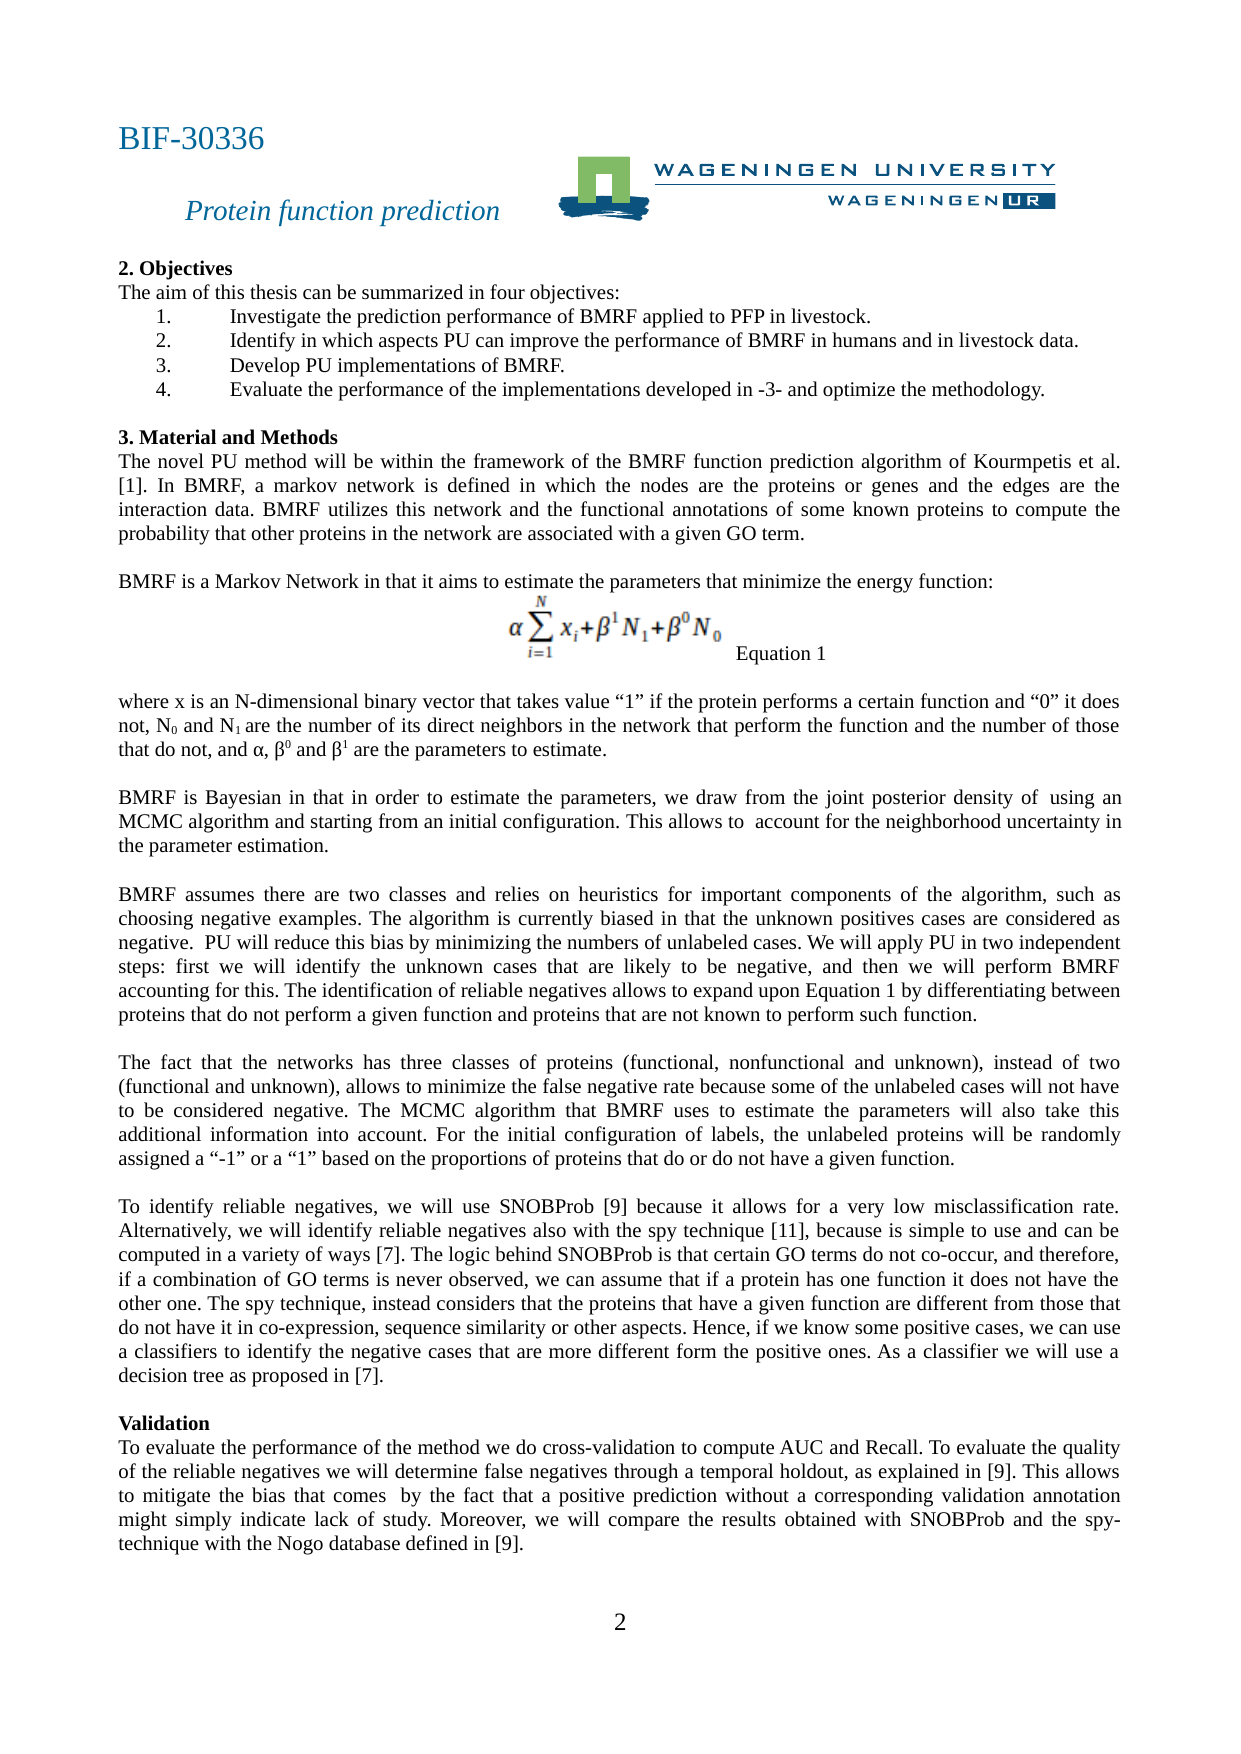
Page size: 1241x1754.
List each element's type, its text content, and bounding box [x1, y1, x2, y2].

text where x is an N-dimensional binary vector that takes value “1” if the protein performs a certain function and “0” it does not, N0 and N1 are the number of its direct neighbors in the network that perform the function and the number of those that do not, and α, β0 and β1 are the parameters to estimate. [118, 689, 1122, 761]
picture [503, 593, 726, 661]
text BMRF assumes there are two classes and relies on heuristics for important components of the algorithm, such as choosing negative examples. The algorithm is currently biased in that the unknown positives cases are considered as negative. PU will reduce this bias by minimizing the numbers of unlabeled cases. We will apply PU in two independent steps: first we will identify the unknown cases that are likely to be negative, and then we will perform BMRF accounting for this. The identification of reliable negatives allows to expand upon Equation 1 by differentiating between proteins that do not perform a given function and proteins that are not known to perform such function. [118, 881, 1122, 1026]
list Investigate the prediction performance of BMRF applied to PFP in livestock. [156, 304, 1122, 328]
text 3. Material and Methods [118, 425, 1122, 449]
text 2. Objectives [118, 256, 1122, 280]
text The fact that the networks has three classes of proteins (functional, nonfunctional and unknown), instead of two (functional and unknown), allows to minimize the false negative rate because some of the unlabeled cases will not have to be considered negative. The MCMC algorithm that BMRF uses to estimate the parameters will also take this additional information into account. For the initial configuration of labels, the unlabeled proteins will be randomly assigned a “-1” or a “1” based on the proportions of proteins that do or do not have a given function. [118, 1050, 1122, 1170]
text BMRF is Bayesian in that in order to estimate the parameters, we draw from the joint posterior density of using an MCMC algorithm and starting from an initial configuration. This allows to account for the neighborhood uncertainty in the parameter estimation. [118, 785, 1122, 857]
list Identify in which aspects PU can improve the performance of BMRF in humans and in livestock data. [156, 328, 1122, 352]
text To evaluate the performance of the method we do cross-validation to compute AUC and Recall. To evaluate the quality of the reliable negatives we will determine false negatives through a temporal holdout, as explained in [9]. This allows to mitigate the bias that comes by the fact that a positive prediction without a corresponding validation annotation might simply indicate lack of study. Moreover, we will compare the results obtained with SNOBProb and the spy-technique with the Nogo database defined in [9]. [118, 1435, 1122, 1555]
text The aim of this thesis can be summarized in four objectives: [118, 280, 1122, 304]
list Develop PU implementations of BMRF. [156, 352, 1122, 377]
text BMRF is a Markov Network in that it aims to estimate the parameters that minimize the energy function: [118, 569, 1122, 593]
text Equation 1 [118, 593, 1122, 665]
text The novel PU method will be within the framework of the BMRF function prediction algorithm of Kourmpetis et al. [1]. In BMRF, a markov network is defined in which the nodes are the proteins or genes and the edges are the interaction data. BMRF utilizes this network and the functional annotations of some known proteins to compute the probability that other proteins in the network are associated with a given GO term. [118, 449, 1122, 545]
list Evaluate the performance of the implementations developed in -3- and optimize the methodology. [156, 377, 1122, 401]
text Validation [118, 1411, 1122, 1435]
text To identify reliable negatives, we will use SNOBProb [9] because it allows for a very low misclassification rate. Alternatively, we will identify reliable negatives also with the spy technique [11], because is simple to use and can be computed in a variety of ways [7]. The logic behind SNOBProb is that certain GO terms do not co-occur, and therefore, if a combination of GO terms is never observed, we can assume that if a protein has one function it does not have the other one. The spy technique, instead considers that the proteins that have a given function are different from those that do not have it in co-expression, sequence similarity or other aspects. Hence, if we know some positive cases, we can use a classifiers to identify the negative cases that are more different form the positive ones. As a classifier we will use a decision tree as proposed in [7]. [118, 1194, 1122, 1387]
